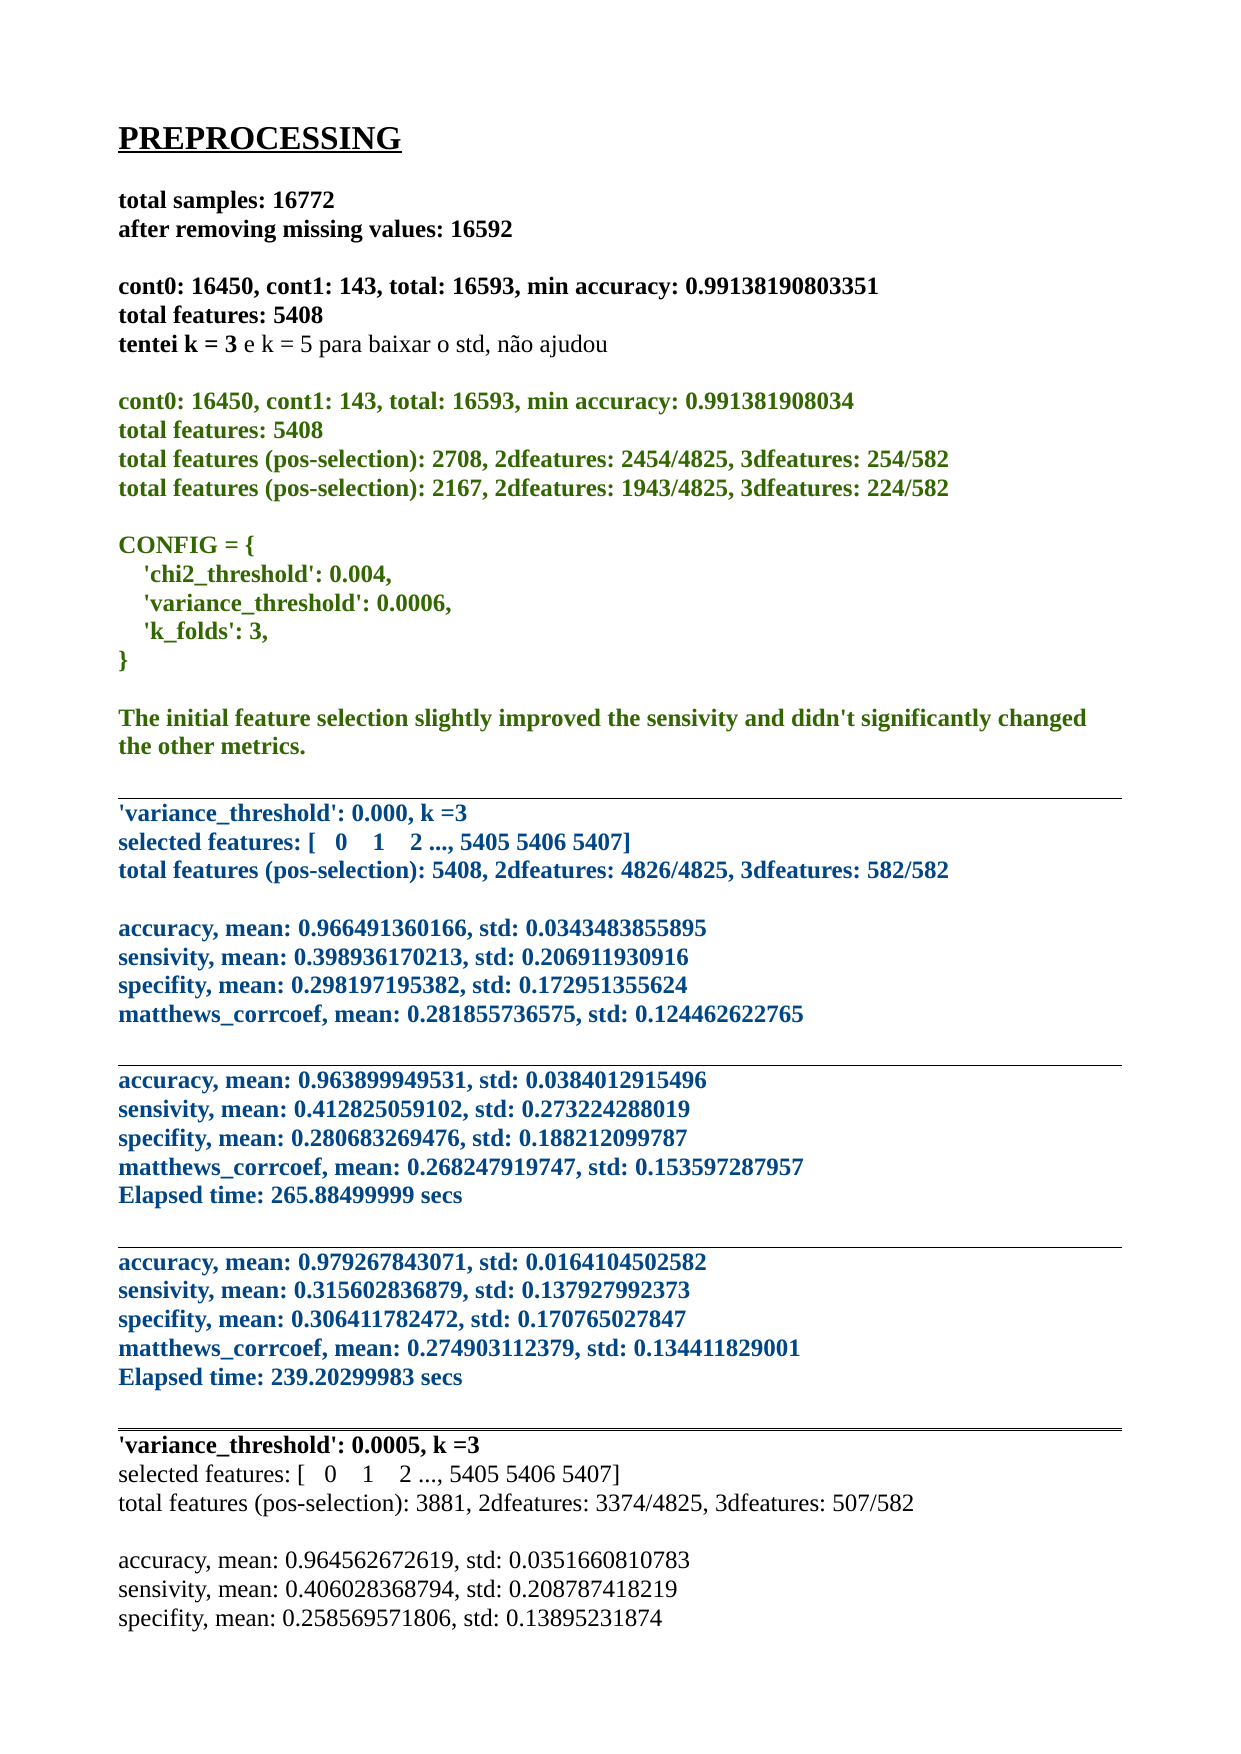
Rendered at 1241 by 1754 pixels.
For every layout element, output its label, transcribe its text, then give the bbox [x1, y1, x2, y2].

text PREPROCESSING [118, 118, 1122, 156]
text 'k_folds': 3, [118, 616, 1122, 645]
text accuracy, mean: 0.964562672619, std: 0.0351660810783 [118, 1545, 1122, 1574]
text selected features: [ 0 1 2 ..., 5405 5406 5407] [118, 1459, 1122, 1488]
text Elapsed time: 265.88499999 secs [118, 1180, 1122, 1209]
text matthews_corrcoef, mean: 0.268247919747, std: 0.153597287957 [118, 1152, 1122, 1180]
text specifity, mean: 0.306411782472, std: 0.170765027847 [118, 1304, 1122, 1333]
text cont0: 16450, cont1: 143, total: 16593, min accuracy: 0.99138190803351 [118, 271, 1122, 300]
text The initial feature selection slightly improved the sensivity and didn't significantly changed the other metrics. [118, 703, 1122, 760]
text total features: 5408 [118, 300, 1122, 329]
text 'variance_threshold': 0.0005, k =3 [118, 1431, 1122, 1459]
text total features (pos-selection): 3881, 2dfeatures: 3374/4825, 3dfeatures: 507/582 [118, 1488, 1122, 1517]
text total features (pos-selection): 2167, 2dfeatures: 1943/4825, 3dfeatures: 224/582 [118, 473, 1122, 501]
text specifity, mean: 0.298197195382, std: 0.172951355624 [118, 970, 1122, 999]
text total features: 5408 [118, 415, 1122, 444]
text sensivity, mean: 0.398936170213, std: 0.206911930916 [118, 942, 1122, 970]
text matthews_corrcoef, mean: 0.281855736575, std: 0.124462622765 [118, 999, 1122, 1028]
text Elapsed time: 239.20299983 secs [118, 1362, 1122, 1391]
text specifity, mean: 0.258569571806, std: 0.13895231874 [118, 1603, 1122, 1632]
text accuracy, mean: 0.966491360166, std: 0.0343483855895 [118, 913, 1122, 942]
text sensivity, mean: 0.315602836879, std: 0.137927992373 [118, 1276, 1122, 1304]
text total features (pos-selection): 5408, 2dfeatures: 4826/4825, 3dfeatures: 582/582 [118, 855, 1122, 884]
text sensivity, mean: 0.412825059102, std: 0.273224288019 [118, 1094, 1122, 1123]
text 'variance_threshold': 0.0006, [118, 588, 1122, 616]
text matthews_corrcoef, mean: 0.274903112379, std: 0.134411829001 [118, 1333, 1122, 1362]
text 'variance_threshold': 0.000, k =3 [118, 799, 1122, 827]
text } [118, 645, 1122, 674]
text tentei k = 3 e k = 5 para baixar o std, não ajudou [118, 329, 1122, 358]
text accuracy, mean: 0.979267843071, std: 0.0164104502582 [118, 1248, 1122, 1276]
text 'chi2_threshold': 0.004, [118, 559, 1122, 588]
text CONFIG = { [118, 530, 1122, 559]
text cont0: 16450, cont1: 143, total: 16593, min accuracy: 0.991381908034 [118, 386, 1122, 415]
text selected features: [ 0 1 2 ..., 5405 5406 5407] [118, 827, 1122, 855]
text specifity, mean: 0.280683269476, std: 0.188212099787 [118, 1123, 1122, 1152]
text total samples: 16772 [118, 185, 1122, 214]
text after removing missing values: 16592 [118, 214, 1122, 243]
text total features (pos-selection): 2708, 2dfeatures: 2454/4825, 3dfeatures: 254/582 [118, 444, 1122, 473]
text sensivity, mean: 0.406028368794, std: 0.208787418219 [118, 1574, 1122, 1603]
text accuracy, mean: 0.963899949531, std: 0.0384012915496 [118, 1066, 1122, 1094]
